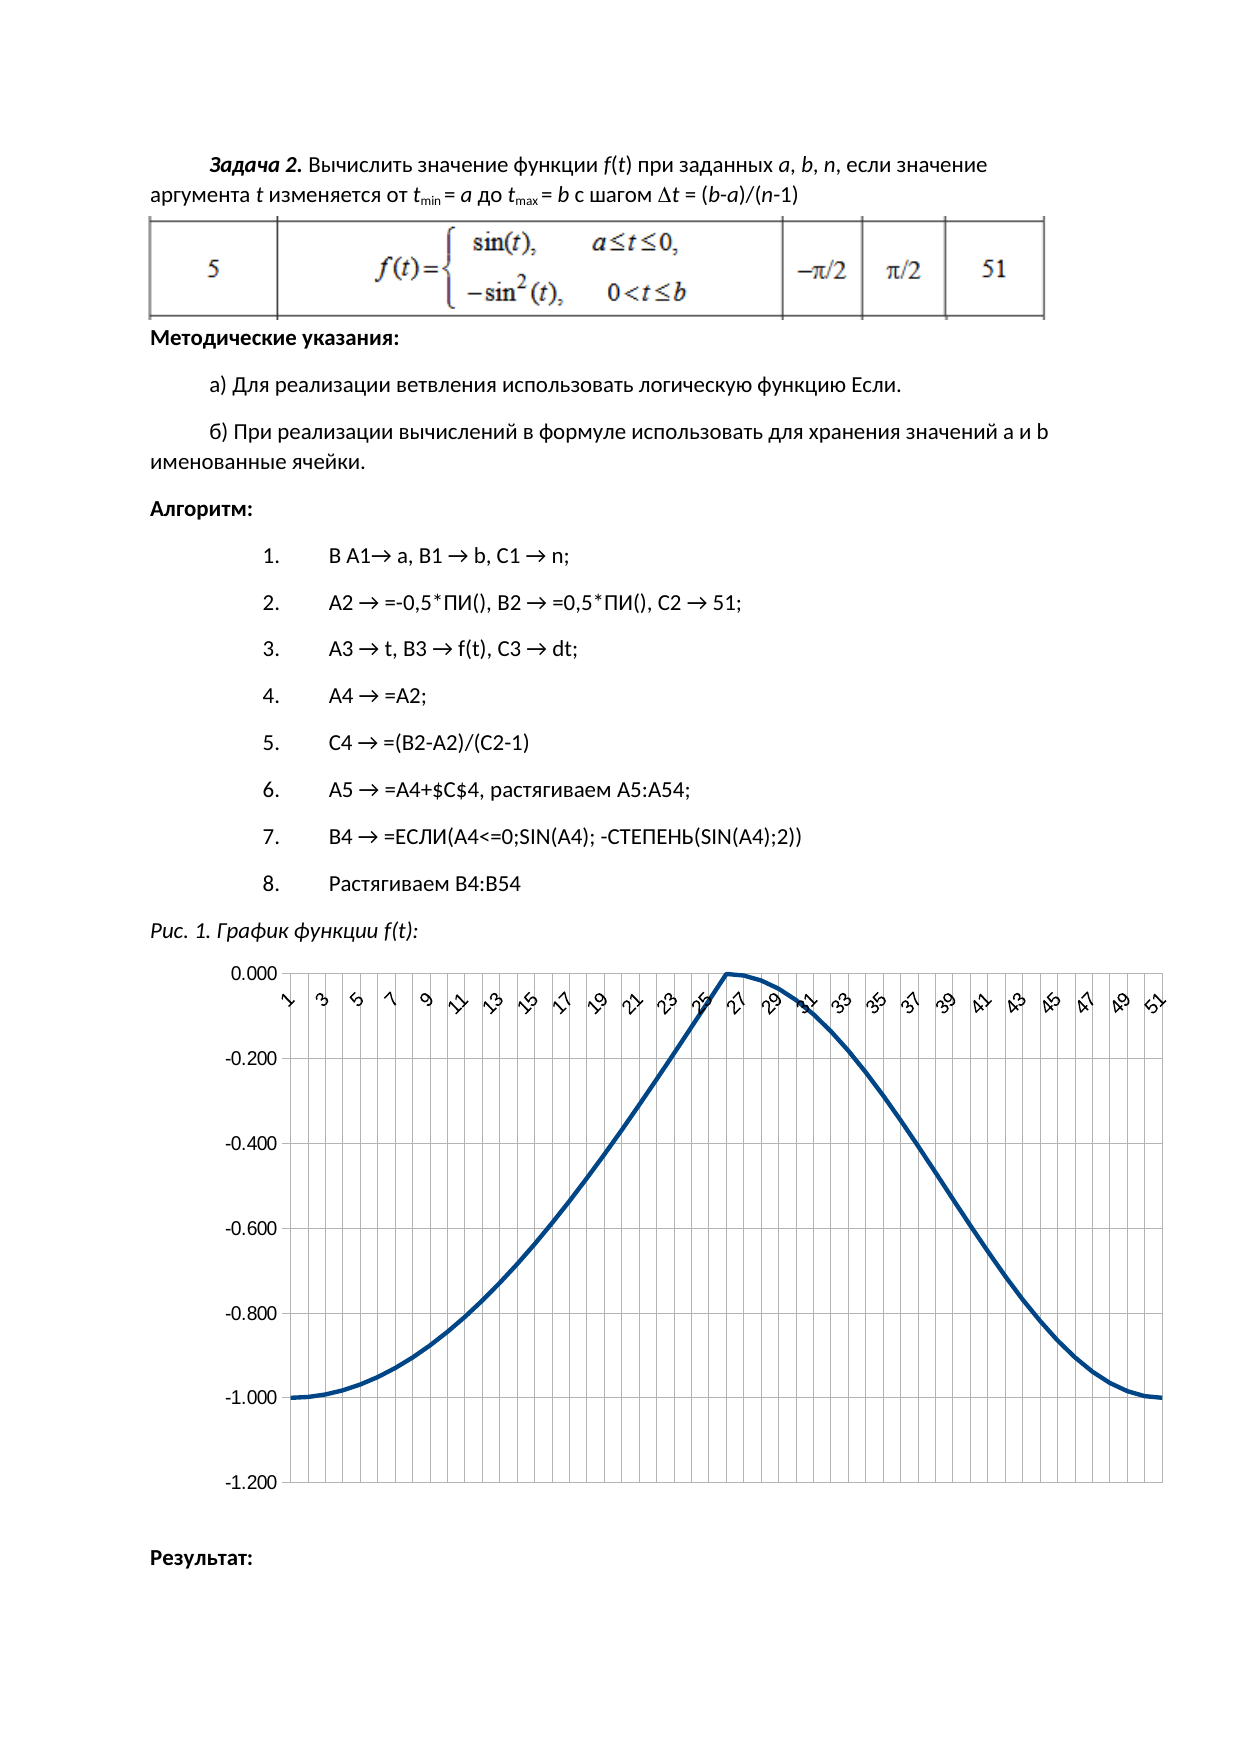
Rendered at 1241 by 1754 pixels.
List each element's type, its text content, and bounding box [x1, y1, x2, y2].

list C4 → =(B2-A2)/(C2-1) [262, 728, 1090, 756]
picture [147, 216, 1053, 320]
list A4 → =A2; [262, 681, 1090, 709]
text Методические указания: [150, 274, 1090, 351]
list В A1→ a, B1 → b, C1 → n; [262, 541, 1090, 569]
list Растягиваем B4:B54 [262, 869, 1090, 897]
list A2 → =-0,5*ПИ(), B2 → =0,5*ПИ(), C2 → 51; [262, 588, 1090, 616]
text Рис. 1. График функции f(t): [150, 916, 1090, 944]
text б) При реализации вычислений в формуле использовать для хранения значений a и b именованные ячейки. [150, 417, 1090, 475]
text Задача 2. Вычислить значение функции f(t) при заданных a, b, n, если значение аргумента t изменяется от tmin = a до tmax = b с шагом t = (b-a)/(n-1) [150, 150, 1090, 208]
list B4 → =ЕСЛИ(A4<=0;SIN(A4); -СТЕПЕНЬ(SIN(A4);2)) [262, 822, 1090, 850]
text а) Для реализации ветвления использовать логическую функцию Если. [150, 370, 1090, 398]
list A5 → =A4+$C$4, растягиваем A5:A54; [262, 775, 1090, 803]
text Результат: [150, 1543, 1090, 1571]
text Алгоритм: [150, 494, 1090, 522]
list A3 → t, B3 → f(t), C3 → dt; [262, 634, 1090, 662]
